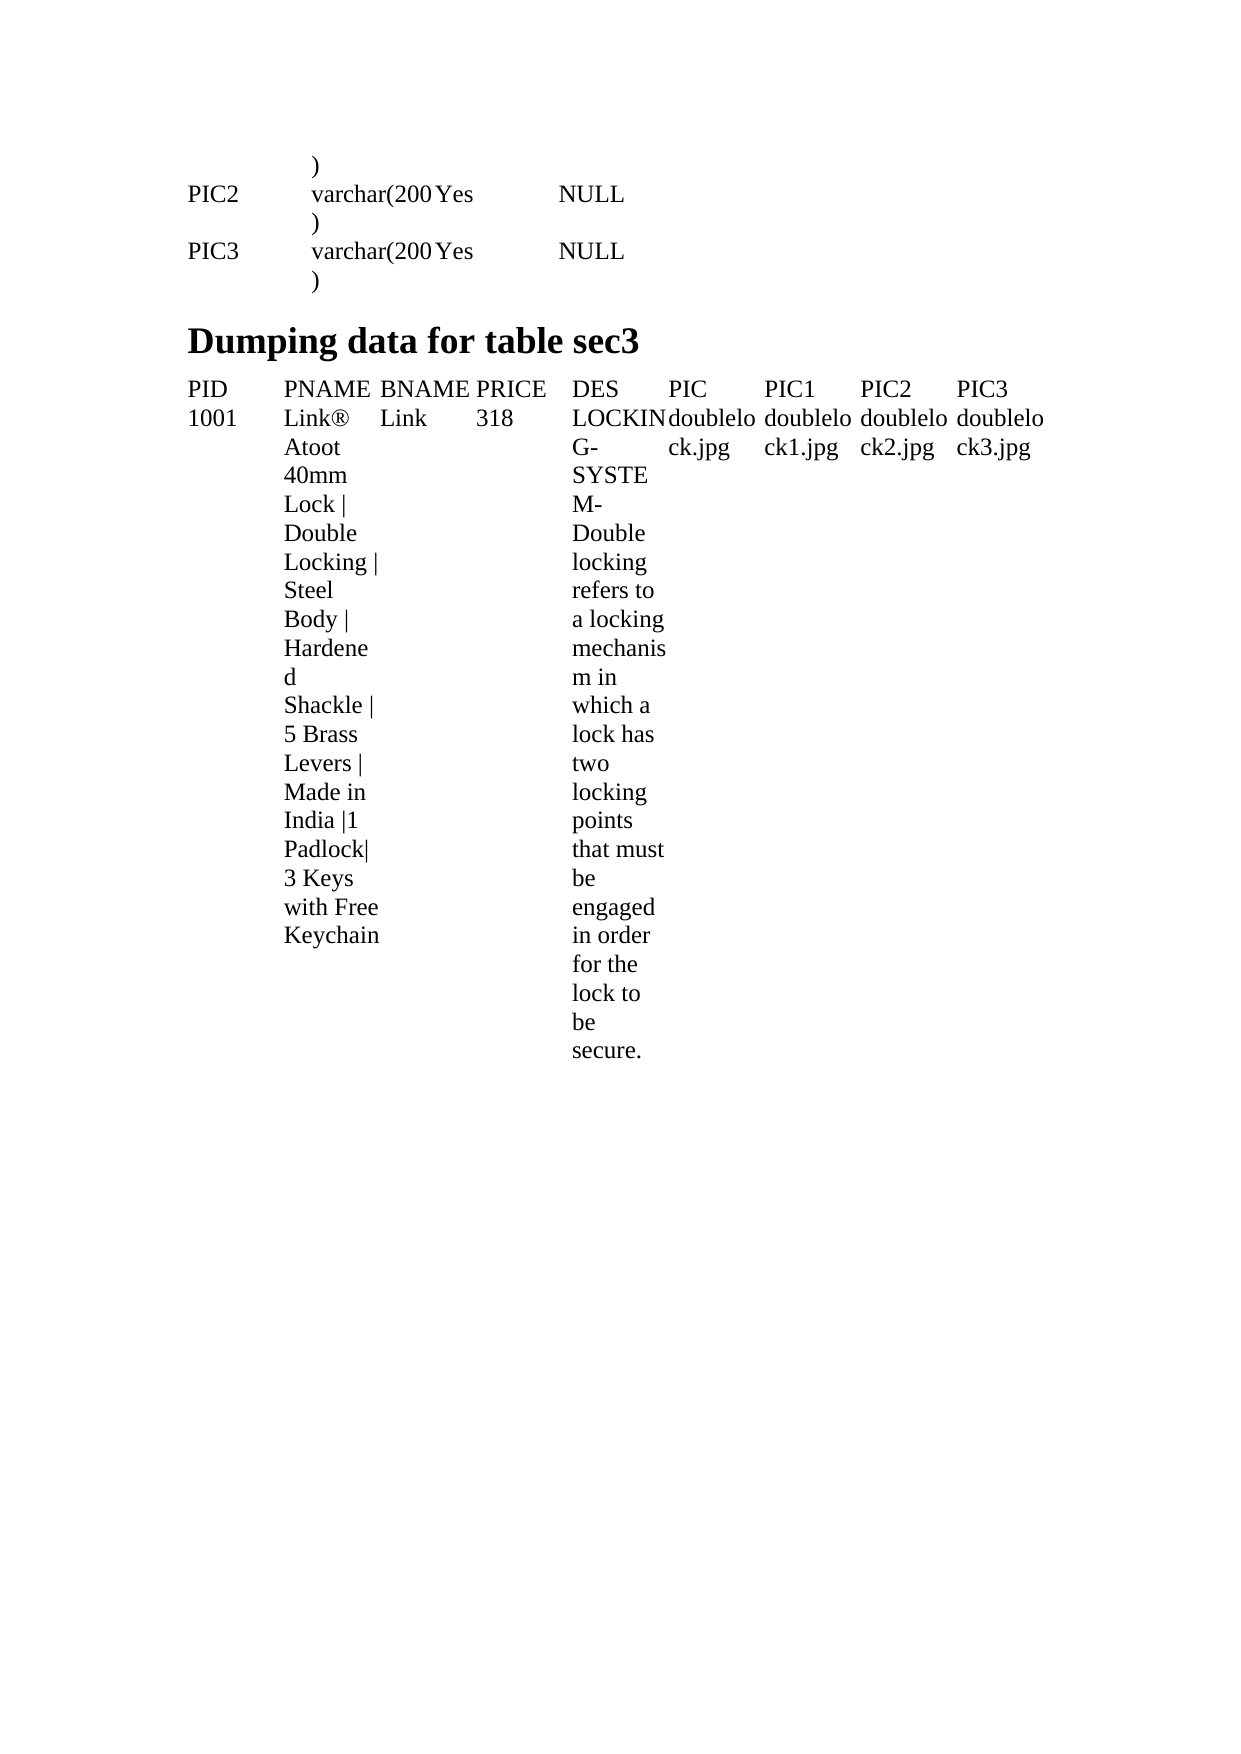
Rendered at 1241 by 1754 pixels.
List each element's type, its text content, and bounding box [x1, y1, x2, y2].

table_cell PIC2 [188, 179, 311, 236]
table_header PIC3 [956, 374, 1053, 403]
table_header PNAME [284, 374, 380, 403]
table_cell PIC3 [188, 236, 311, 294]
table_cell LOCKING-SYSTEM-Double locking refers to a locking mechanism in which a lock has two locking points that must be engaged in order for the lock to be secure. [572, 403, 668, 1064]
table_header PID [188, 374, 283, 403]
table_cell [435, 150, 558, 179]
table_cell NULL [558, 179, 682, 236]
table_cell [805, 150, 929, 179]
table_header PIC1 [764, 374, 860, 403]
table_cell [682, 179, 805, 236]
table_cell [188, 150, 311, 179]
table_cell ) [311, 150, 434, 179]
table_cell varchar(200) [311, 236, 434, 294]
table_cell [805, 236, 929, 294]
table_cell Link [380, 403, 476, 1064]
table_cell Link® Atoot 40mm Lock | Double Locking | Steel Body | Hardened Shackle | 5 Brass Levers | Made in India |1 Padlock|3 Keys with Free Keychain [284, 403, 380, 1064]
table_header PRICE [476, 374, 572, 403]
table_cell [682, 150, 805, 179]
table_cell 318 [476, 403, 572, 1064]
table_header DES [572, 374, 668, 403]
table_cell doublelock3.jpg [956, 403, 1053, 1064]
table_cell Yes [435, 236, 558, 294]
table_cell [805, 179, 929, 236]
table_cell 1001 [188, 403, 283, 1064]
table_cell varchar(200) [311, 179, 434, 236]
subtitle Dumping data for table sec3 [187, 319, 1053, 362]
table_header PIC [668, 374, 764, 403]
table_cell NULL [558, 236, 682, 294]
table_cell Yes [435, 179, 558, 236]
table_cell [558, 150, 682, 179]
table_header BNAME [380, 374, 476, 403]
table_cell doublelock.jpg [668, 403, 764, 1064]
table_cell doublelock1.jpg [764, 403, 860, 1064]
table_header PIC2 [860, 374, 956, 403]
table_cell [682, 236, 805, 294]
table_cell doublelock2.jpg [860, 403, 956, 1064]
